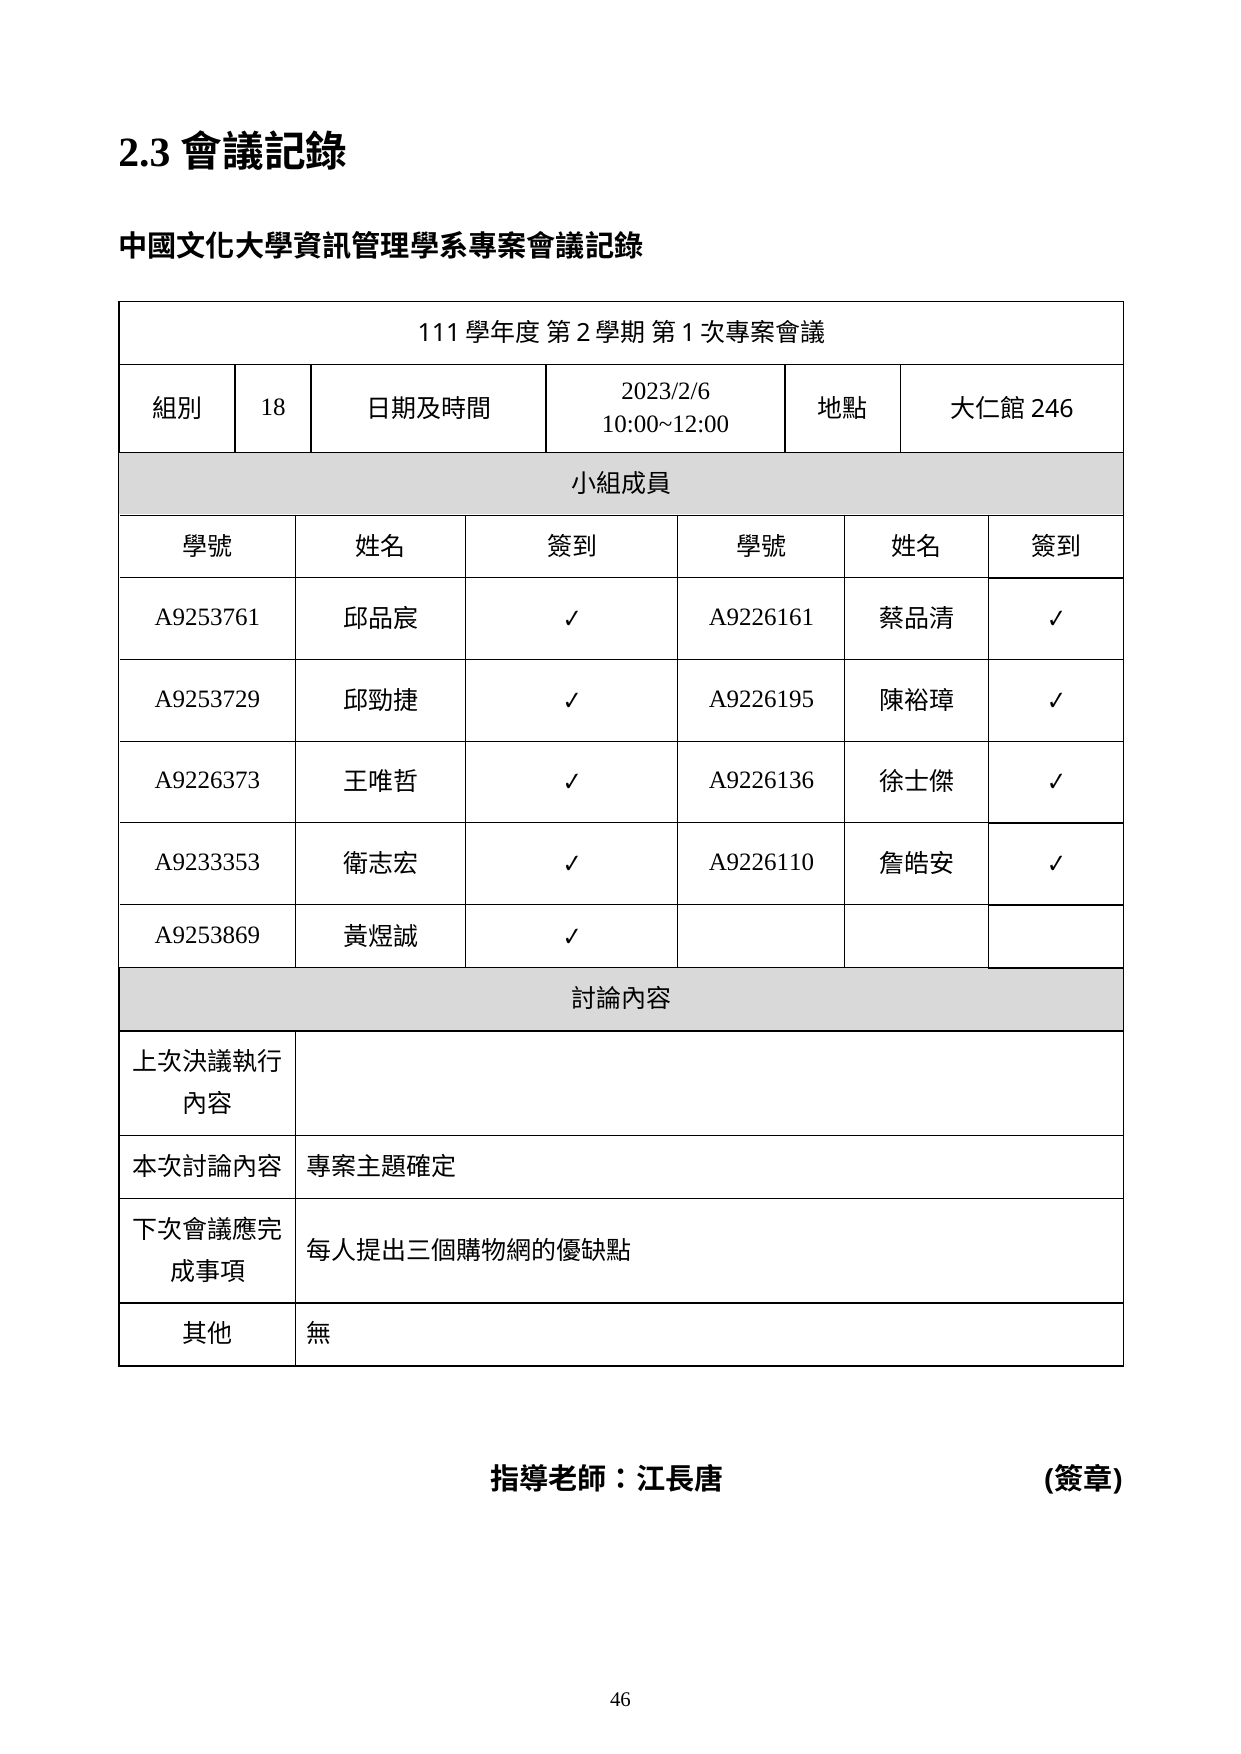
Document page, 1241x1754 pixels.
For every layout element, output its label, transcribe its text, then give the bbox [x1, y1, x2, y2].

table_cell 姓名 [845, 516, 988, 577]
table_cell A9226110 [678, 823, 844, 904]
table_cell 日期及時間 [312, 365, 545, 452]
table_cell 本次討論內容 [120, 1136, 295, 1197]
table_cell 大仁館246 [901, 365, 1123, 452]
table_cell ✔ [466, 742, 677, 822]
table_cell A9226161 [678, 578, 844, 659]
table_cell [296, 1032, 1123, 1134]
table_cell 組別 [120, 365, 234, 452]
table_cell 小組成員 [119, 453, 1123, 514]
table_cell 黃煜誠 [296, 905, 465, 967]
table_cell 無 [296, 1304, 1123, 1365]
table_cell 專案主題確定 [296, 1136, 1123, 1197]
table_cell 其他 [120, 1304, 295, 1365]
table_cell [845, 905, 988, 967]
table_cell 陳裕璋 [845, 660, 988, 741]
table_cell ✔ [989, 660, 1123, 741]
table_cell A9253761 [119, 578, 295, 659]
table_cell 衛志宏 [296, 823, 465, 904]
table_cell 邱勁捷 [296, 660, 465, 741]
table_cell ✔ [466, 905, 677, 967]
table_cell 討論內容 [120, 968, 1123, 1030]
table_cell ✔ [989, 579, 1123, 659]
table_cell A9226195 [678, 660, 844, 741]
subtitle 2.3 會議記錄 [118, 118, 1122, 178]
text 指導老師：江長唐 (簽章) [118, 1456, 1122, 1498]
table_cell 簽到 [466, 516, 677, 577]
table_cell 上次決議執行內容 [120, 1032, 295, 1134]
table_cell A9253729 [119, 660, 295, 741]
table_cell 地點 [786, 365, 900, 452]
table_cell 徐士傑 [845, 742, 988, 822]
table_cell A9253869 [119, 905, 295, 967]
table_cell A9233353 [119, 823, 295, 904]
table_cell ✔ [989, 742, 1123, 822]
table_cell 蔡品清 [845, 578, 988, 659]
table_cell 簽到 [989, 516, 1123, 577]
table_cell 姓名 [296, 516, 465, 577]
table_cell ✔ [466, 578, 677, 659]
table_cell A9226136 [678, 742, 844, 822]
text 中國文化大學資訊管理學系專案會議記錄 [118, 223, 1122, 265]
table_header 111學年度 第2學期 第1次專案會議 [120, 302, 1123, 364]
table_cell 詹皓安 [845, 823, 988, 904]
table_cell ✔ [466, 660, 677, 741]
table_cell ✔ [466, 823, 677, 904]
table_cell [678, 905, 844, 967]
table_cell ✔ [989, 824, 1123, 904]
table_cell 學號 [119, 516, 295, 577]
table_cell 邱品宸 [296, 578, 465, 659]
table_cell 王唯哲 [296, 742, 465, 822]
table_cell 2023/2/6 10:00~12:00 [547, 365, 784, 452]
table_cell 學號 [678, 516, 844, 577]
table_cell 18 [236, 365, 310, 452]
table_cell 下次會議應完成事項 [120, 1199, 295, 1302]
table_cell A9226373 [119, 742, 295, 822]
table_cell 每人提出三個購物網的優缺點 [296, 1199, 1123, 1302]
table_cell [989, 906, 1123, 967]
